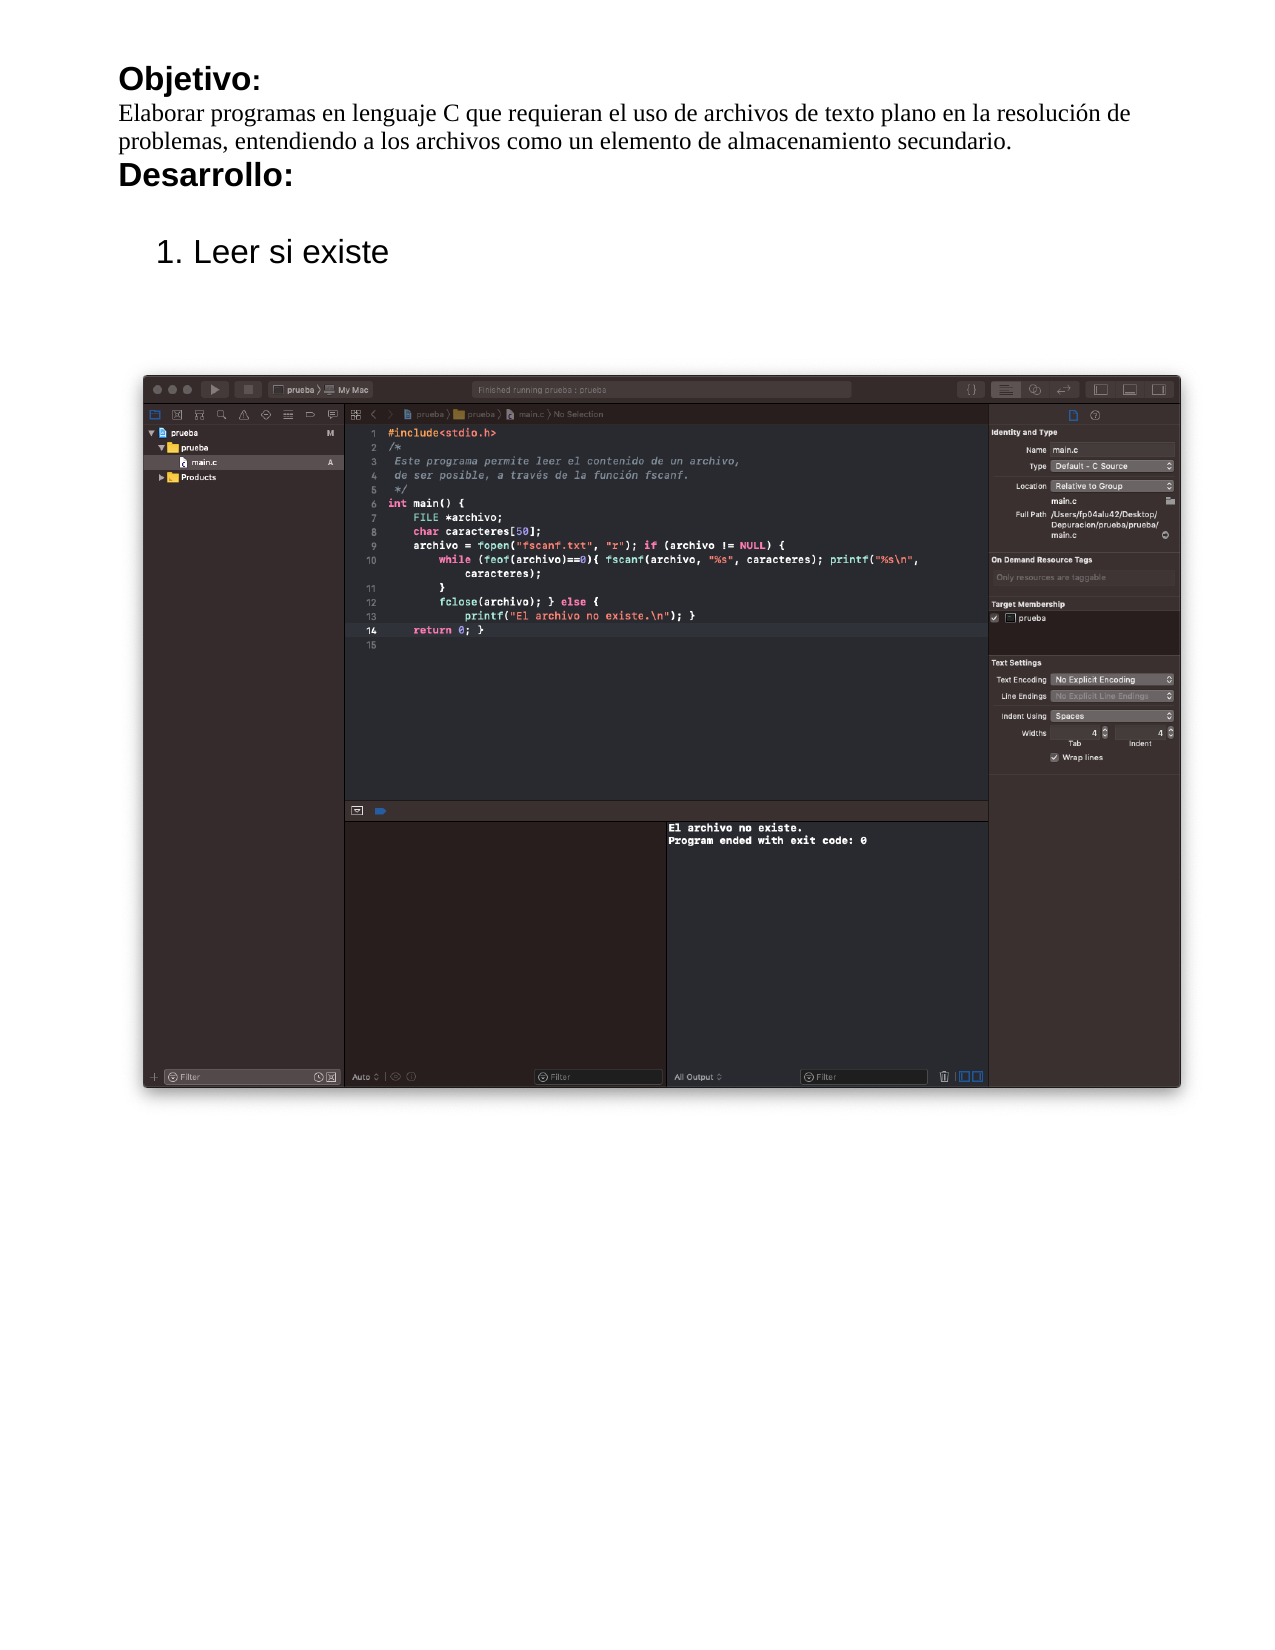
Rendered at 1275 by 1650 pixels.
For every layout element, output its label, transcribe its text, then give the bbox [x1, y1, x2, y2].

text Desarrollo: [118, 155, 1205, 193]
text Elaborar programas en lenguaje C que requieran el uso de archivos de texto plano en la resolución de problemas, entendiendo a los archivos como un elemento de almacenamiento secundario. [118, 98, 1205, 155]
text Objetivo: [118, 59, 1205, 98]
list Leer si existe [156, 232, 1205, 270]
